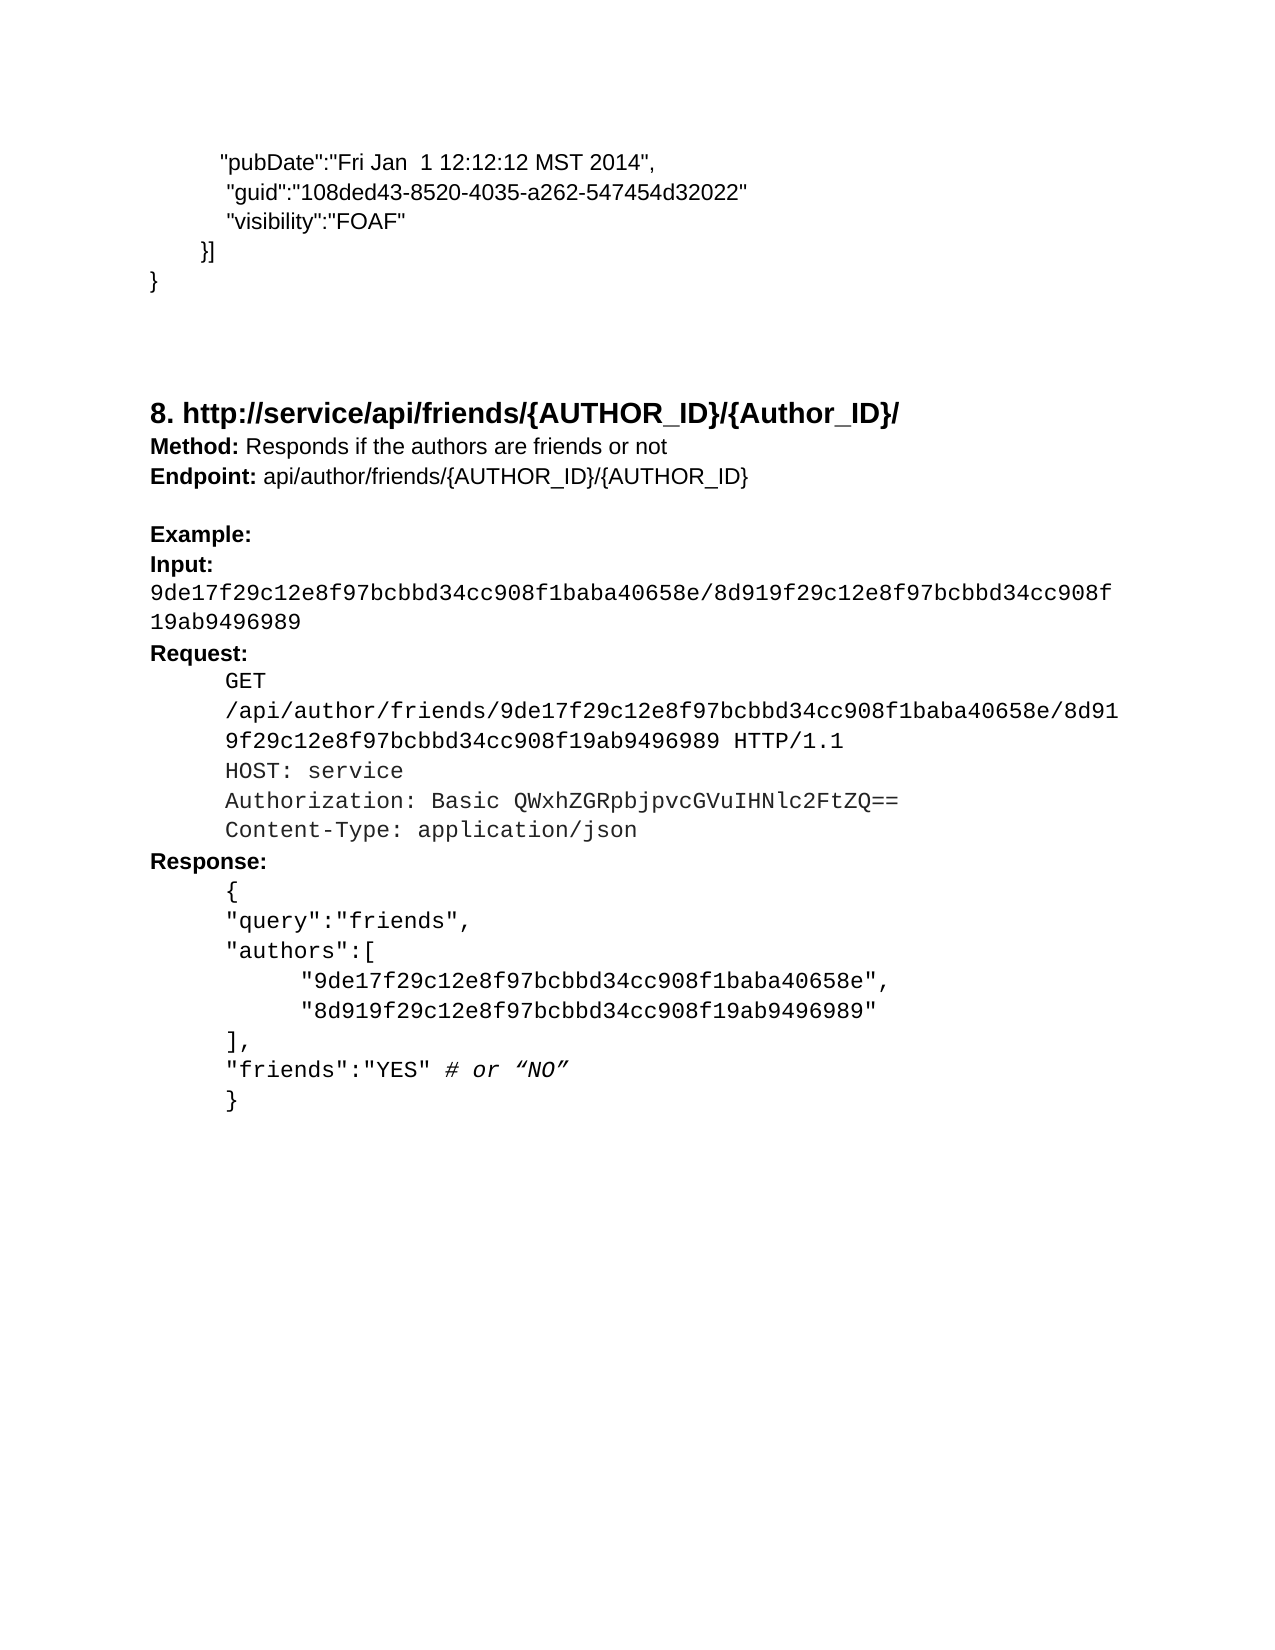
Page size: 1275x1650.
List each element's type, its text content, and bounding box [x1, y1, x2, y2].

text "query":"friends", "authors":[ [150, 910, 1125, 966]
text } [150, 267, 1125, 293]
text Authorization: Basic QWxhZGRpbjpvcGVuIHNlc2FtZQ== [225, 789, 1125, 815]
text "guid":"108ded43-8520-4035-a262-547454d32022" [150, 179, 1125, 205]
text "visibility":"FOAF" [150, 209, 1125, 234]
text Method: Responds if the authors are friends or not [150, 434, 1125, 459]
text HOST: service [225, 759, 1125, 785]
text Response: { [150, 849, 1125, 906]
text Endpoint: api/author/friends/{AUTHOR_ID}/{AUTHOR_ID} [150, 463, 1125, 489]
text }] [150, 238, 1125, 264]
text Request: [150, 641, 1125, 666]
text "9de17f29c12e8f97bcbbd34cc908f1baba40658e", "8d919f29c12e8f97bcbbd34cc908f19ab9496989" ], "friends":"YES" # or “NO” } [225, 969, 1125, 1114]
text Example: [150, 522, 1125, 548]
text Input: 9de17f29c12e8f97bcbbd34cc908f1baba40658e/8d919f29c12e8f97bcbbd34cc908f19ab9496989 [150, 551, 1125, 637]
text 8. http://service/api/friends/{AUTHOR_ID}/{Author_ID}/ [150, 397, 1125, 429]
text Content-Type: application/json [225, 819, 1125, 845]
text "pubDate":"Fri Jan 1 12:12:12 MST 2014", [150, 150, 1125, 176]
text GET /api/author/friends/9de17f29c12e8f97bcbbd34cc908f1baba40658e/8d919f29c12e8f97bcbbd34cc908f19ab9496989 HTTP/1.1 [225, 670, 1125, 755]
